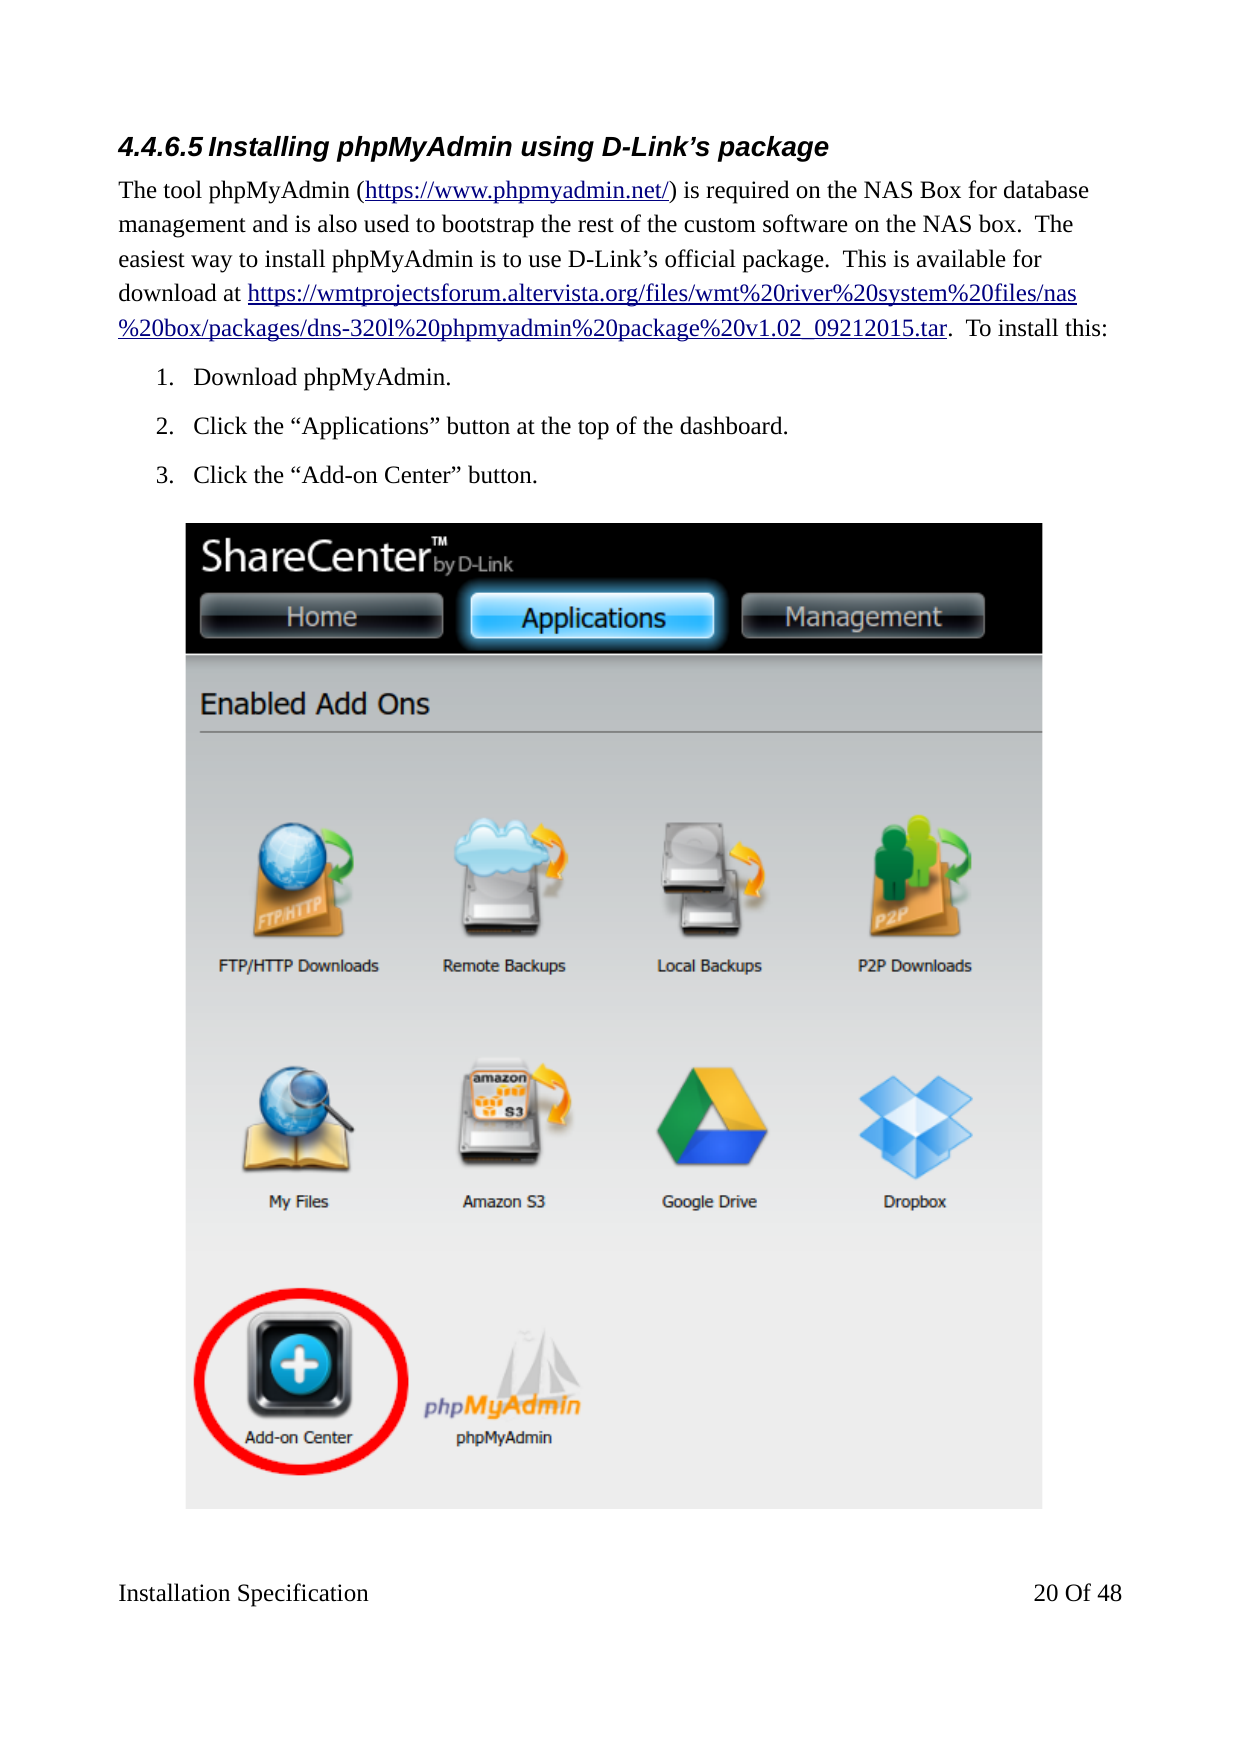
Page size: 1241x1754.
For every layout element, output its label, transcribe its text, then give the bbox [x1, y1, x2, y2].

subtitle Installing phpMyAdmin using D-Link’s package [118, 131, 1122, 162]
list Click the “Applications” button at the top of the dashboard. [156, 411, 1122, 440]
text The tool phpMyAdmin (https://www.phpmyadmin.net/) is required on the NAS Box for database management and is also used to bootstrap the rest of the custom software on the NAS box. The easiest way to install phpMyAdmin is to use D-Link’s official package. This is available for download at https://wmtprojectsforum.altervista.org/files/wmt%20river%20system%20files/nas%20box/packages/dns-320l%20phpmyadmin%20package%20v1.02_09212015.tar. To install this: [118, 175, 1122, 342]
list Click the “Add-on Center” button. [156, 460, 1122, 489]
picture [185, 523, 1043, 1509]
list Download phpMyAdmin. [156, 362, 1122, 391]
